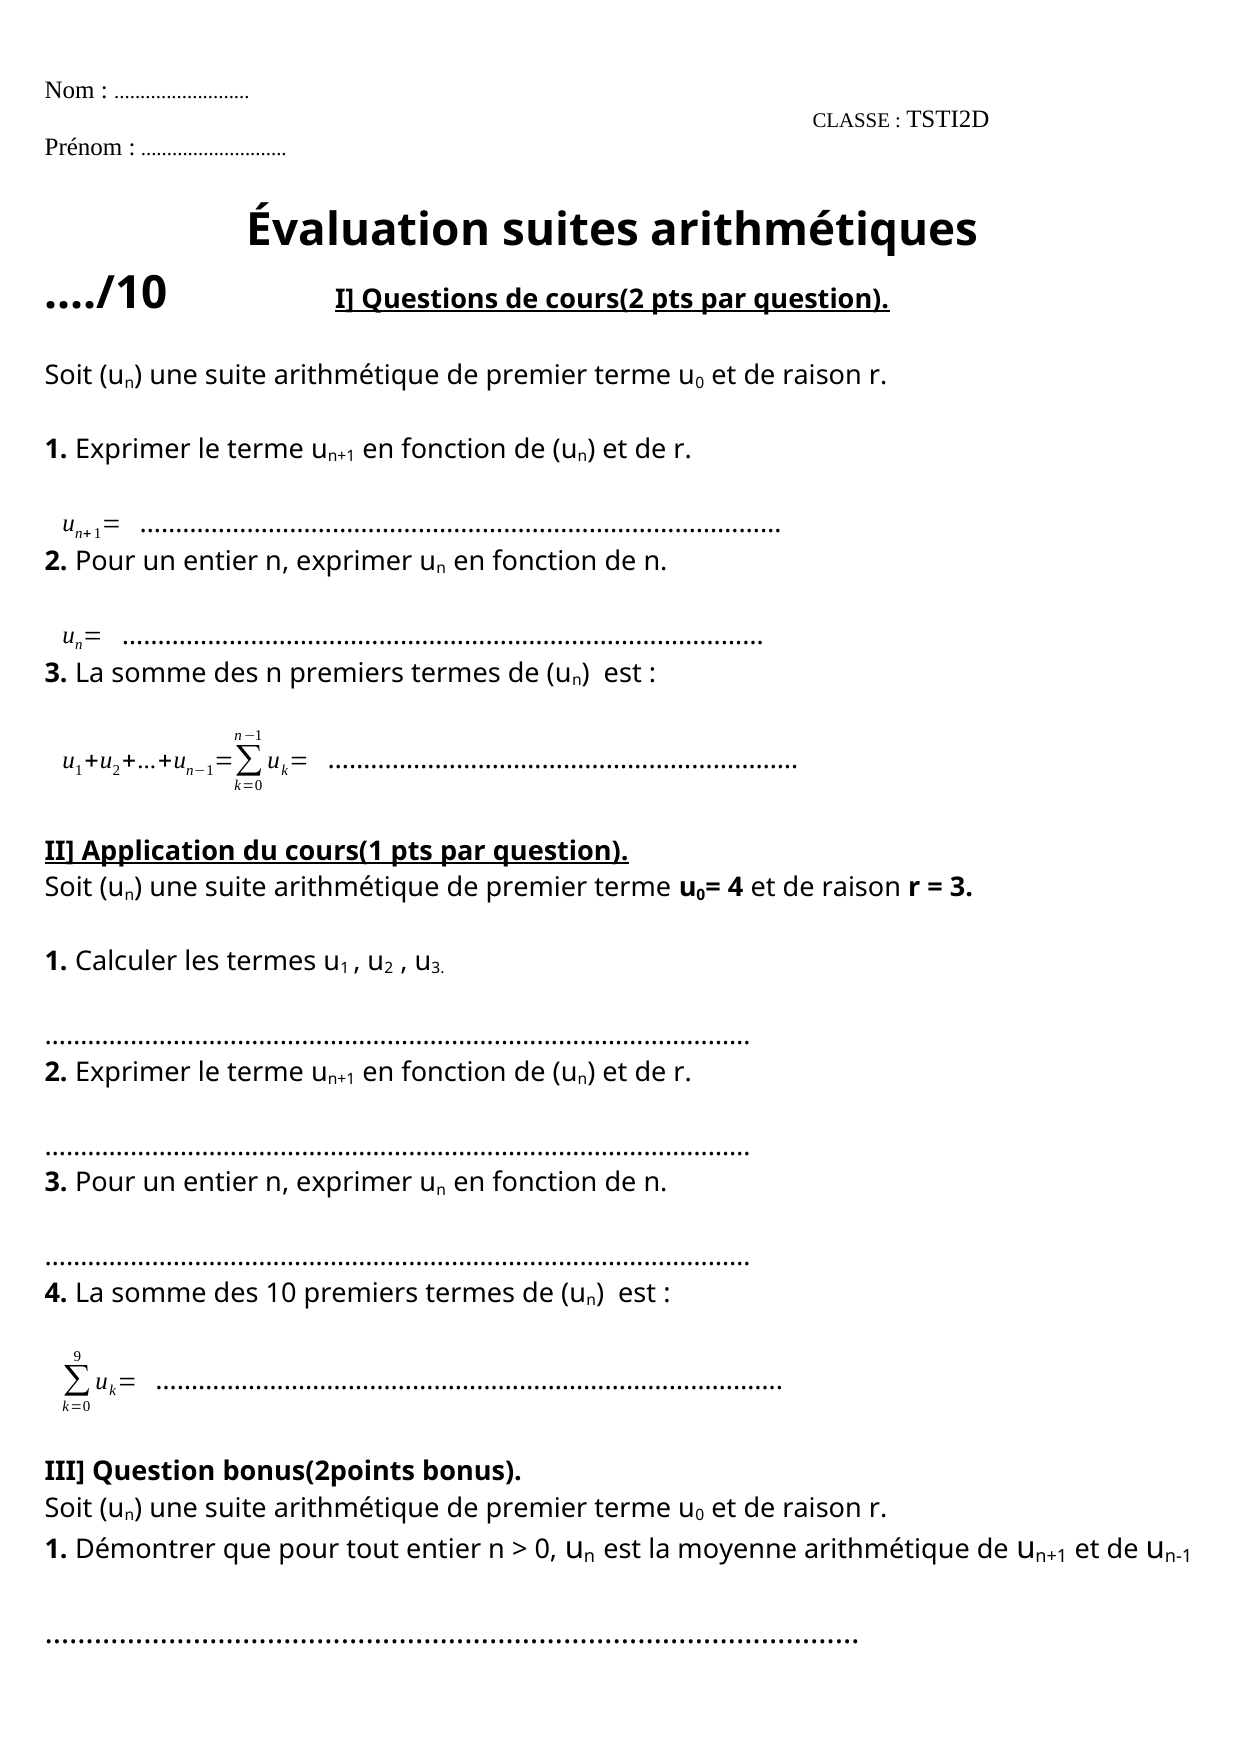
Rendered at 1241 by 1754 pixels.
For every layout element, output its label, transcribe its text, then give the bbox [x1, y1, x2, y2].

text ……………………………………………………………………………… [44, 503, 1196, 541]
text 3. Pour un entier n, exprimer un en fonction de n. [44, 1163, 1196, 1200]
text 4. La somme des 10 premiers termes de (un) est : [44, 1273, 1196, 1310]
text ……………………………………………………………………………………… [44, 1610, 1196, 1653]
text ……………………………………………………………………………. [44, 1347, 1196, 1414]
text ……………………………………………………………………………………… [44, 1015, 1196, 1052]
text III] Question bonus(2points bonus). [44, 1451, 1196, 1488]
text Soit (un) une suite arithmétique de premier terme u0 et de raison r. [44, 356, 1196, 393]
text 2. Pour un entier n, exprimer un en fonction de n. [44, 541, 1196, 578]
text ……………………………………………………………………………………… [44, 1237, 1196, 1273]
text II] Application du cours(1 pts par question). [44, 831, 1196, 868]
subtitle Évaluation suites arithmétiques ..../10 I] Questions de cours(2 pts par question). [44, 197, 1196, 321]
text 1. Exprimer le terme un+1 en fonction de (un) et de r. [44, 429, 1196, 466]
text Soit (un) une suite arithmétique de premier terme u0= 4 et de raison r = 3. [44, 868, 1196, 905]
text 1. Démontrer que pour tout entier n > 0, un est la moyenne arithmétique de un+1 et de un-1 [44, 1525, 1196, 1568]
text 1. Calculer les termes u1 , u2 , u3. [44, 942, 1196, 978]
text ……………………………………………………………………………………… [44, 1126, 1196, 1163]
text ………………………………………………………… [44, 727, 1196, 794]
text Soit (un) une suite arithmétique de premier terme u0 et de raison r. [44, 1488, 1196, 1525]
text 2. Exprimer le terme un+1 en fonction de (un) et de r. [44, 1052, 1196, 1089]
text 3. La somme des n premiers termes de (un) est : [44, 653, 1196, 690]
text ……………………………………………………………………………… [44, 615, 1196, 653]
